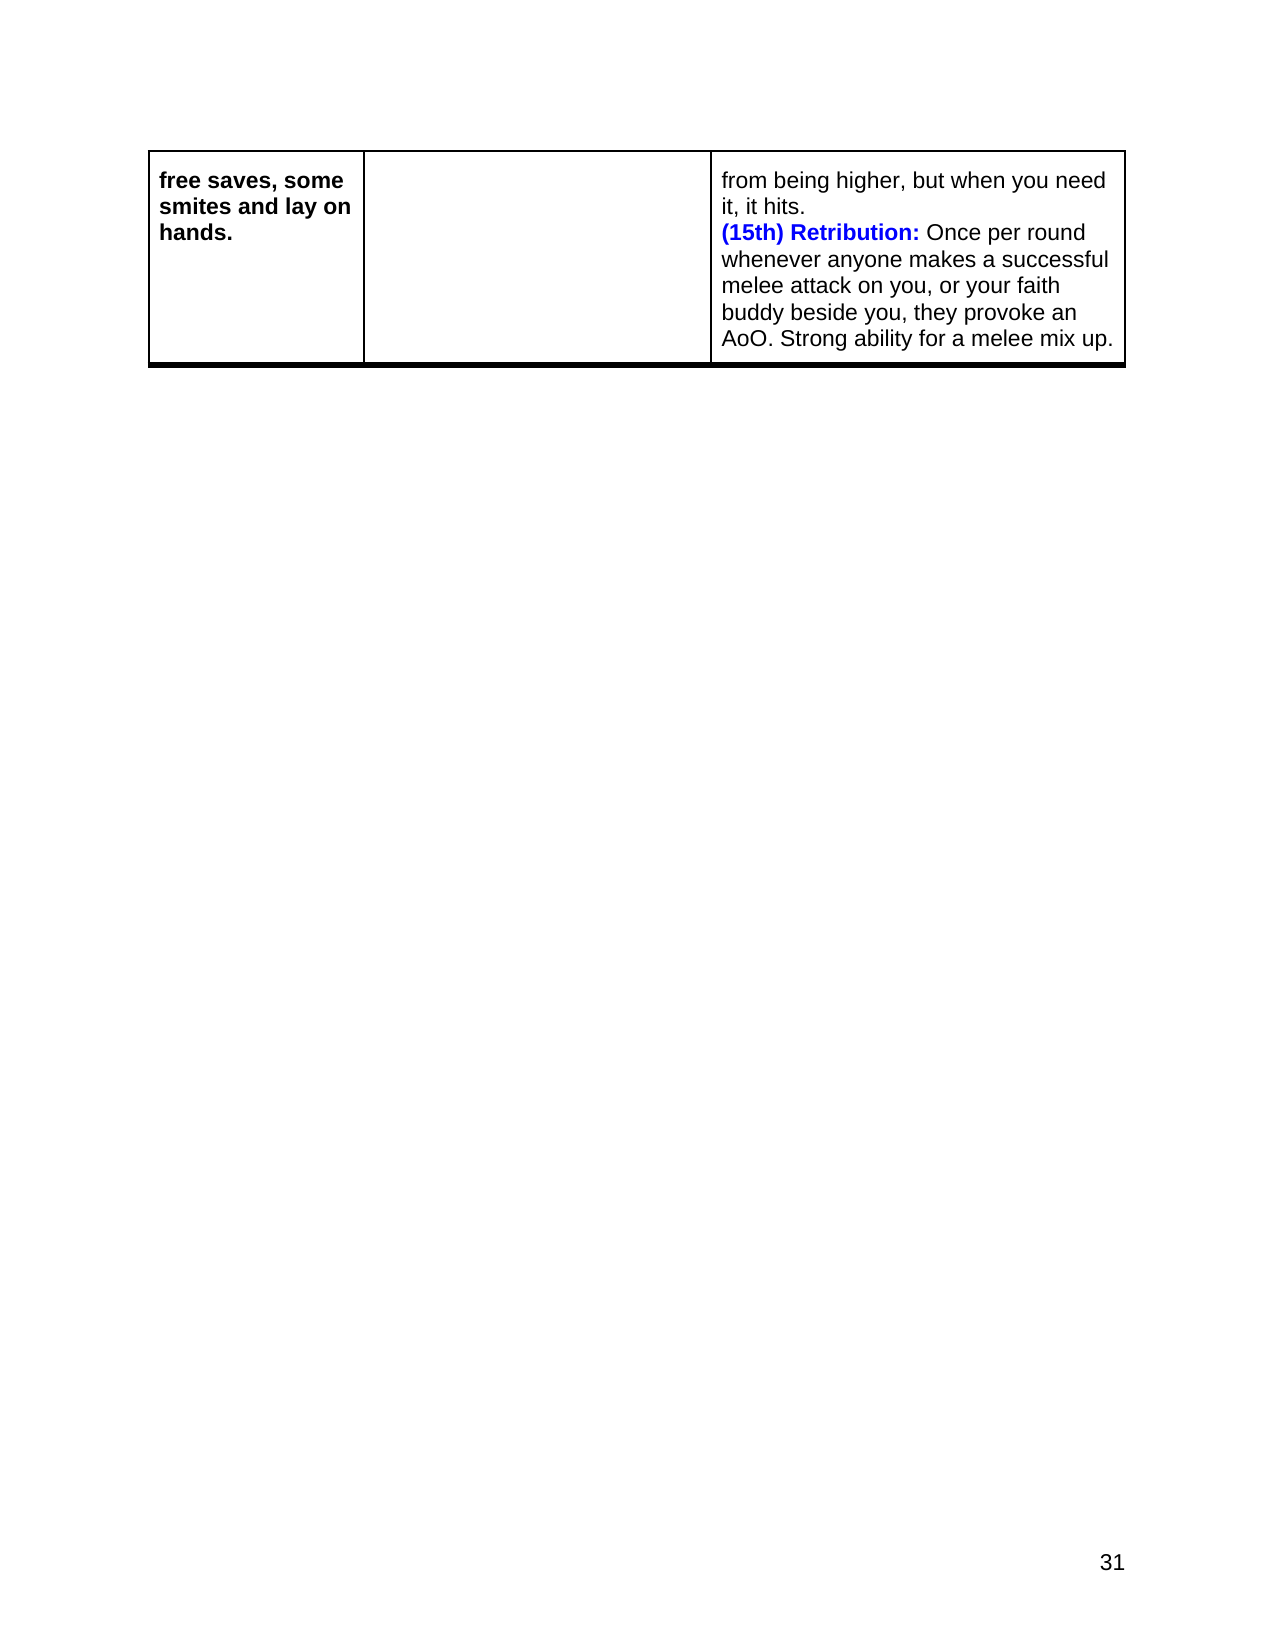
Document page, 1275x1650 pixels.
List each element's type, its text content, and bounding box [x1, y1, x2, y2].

table_cell Edict: Join a church, help the church. Just don’t pick and asshole one and we are good. Challenge: bonus to saves so long as your are threatening your challenged target. ALL saves. Skills: Heal and Know religion. Also get half level when making checks about your faith. [365, 152, 710, 362]
table_cell (4/5) Order of the Star Paladin Cavalier. If you wanna be a different type of holy figure, a full bab cleric esque character, this is a go to. Would HIGHLY suggest a two level dip into paladin for free saves, some smites and lay on hands. [150, 152, 363, 362]
table_cell from being higher, but when you need it, it hits. (15th) Retribution: Once per round whenever anyone makes a successful melee attack on you, or your faith buddy beside you, they provoke an AoO. Strong ability for a melee mix up. [712, 152, 1124, 362]
